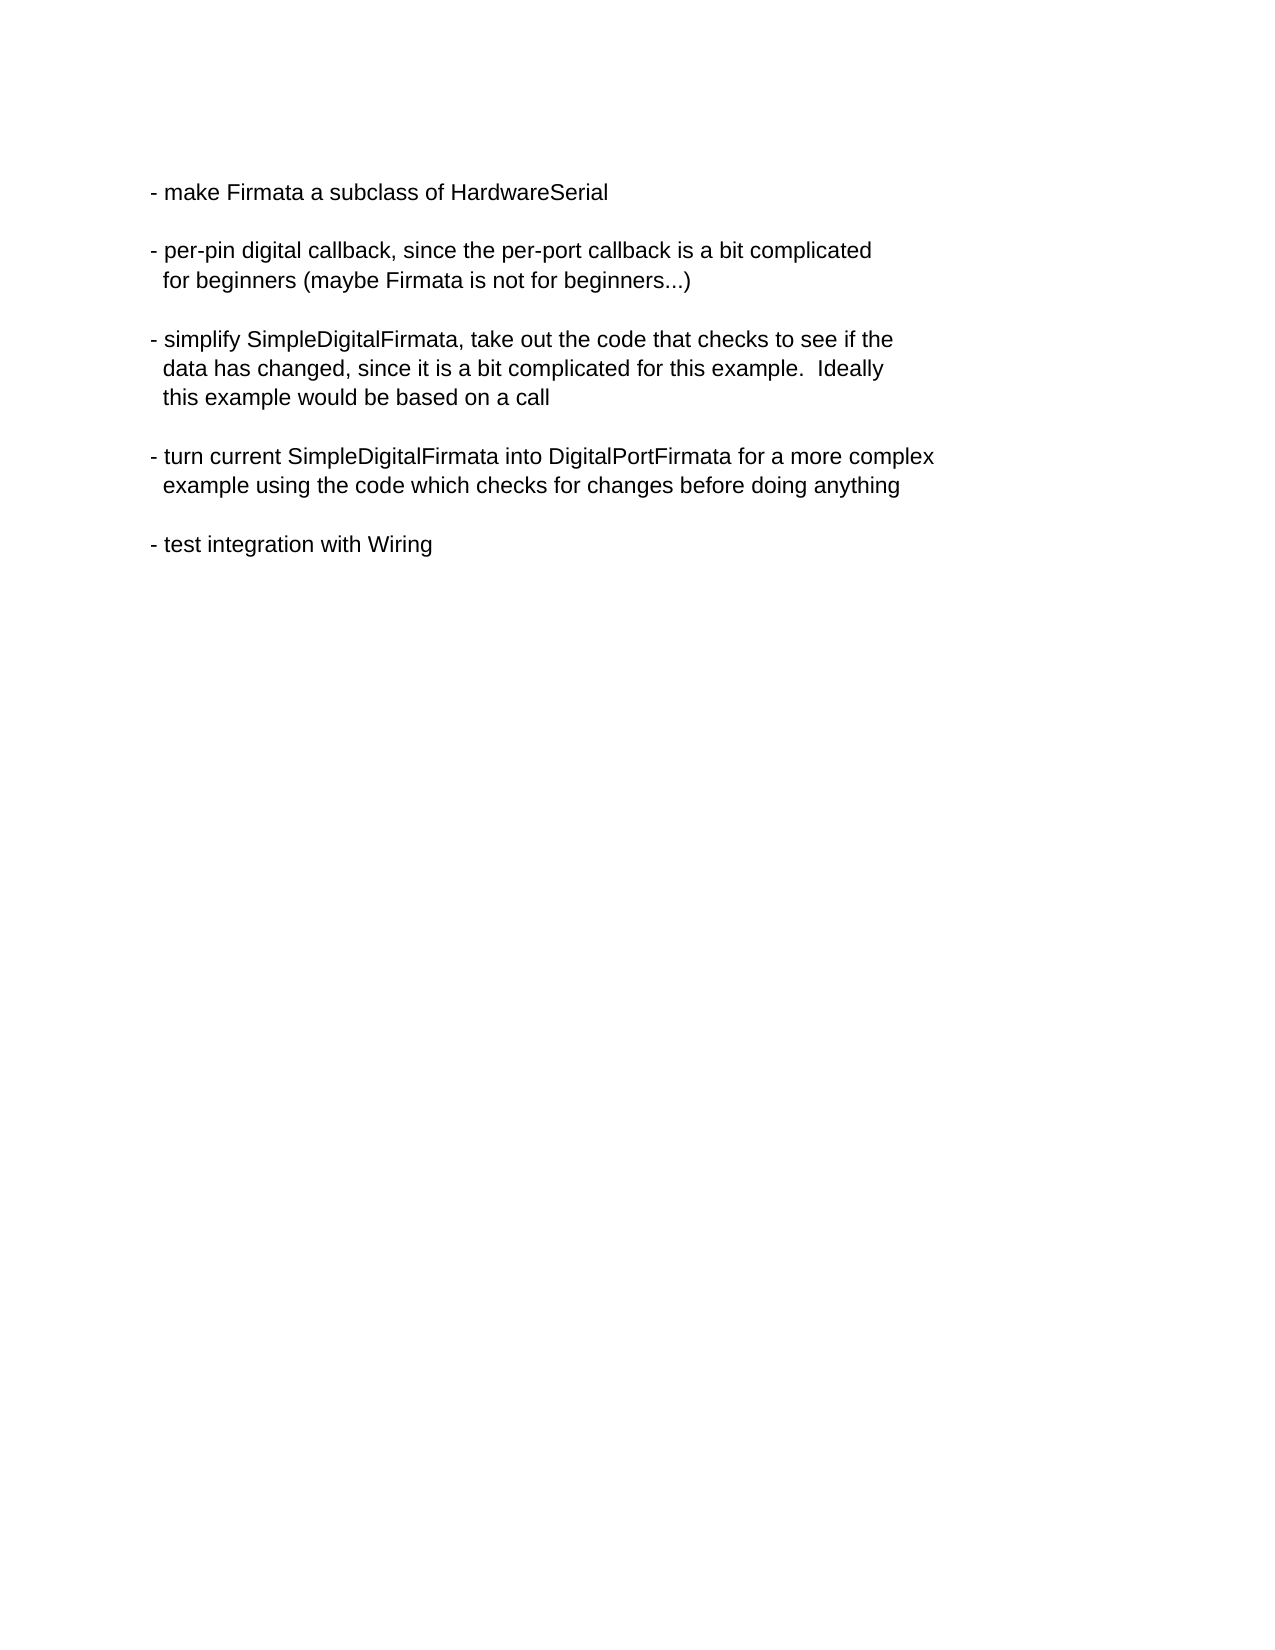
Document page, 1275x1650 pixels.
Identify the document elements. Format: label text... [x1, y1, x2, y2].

text - test integration with Wiring [150, 532, 1125, 557]
text - turn current SimpleDigitalFirmata into DigitalPortFirmata for a more complex [150, 444, 1125, 469]
text - make Firmata a subclass of HardwareSerial [150, 179, 1125, 205]
text this example would be based on a call [150, 385, 1125, 411]
text - simplify SimpleDigitalFirmata, take out the code that checks to see if the [150, 326, 1125, 352]
text data has changed, since it is a bit complicated for this example. Ideally [150, 356, 1125, 381]
text for beginners (maybe Firmata is not for beginners...) [150, 267, 1125, 293]
text - per-pin digital callback, since the per-port callback is a bit complicated [150, 238, 1125, 264]
text example using the code which checks for changes before doing anything [150, 473, 1125, 499]
